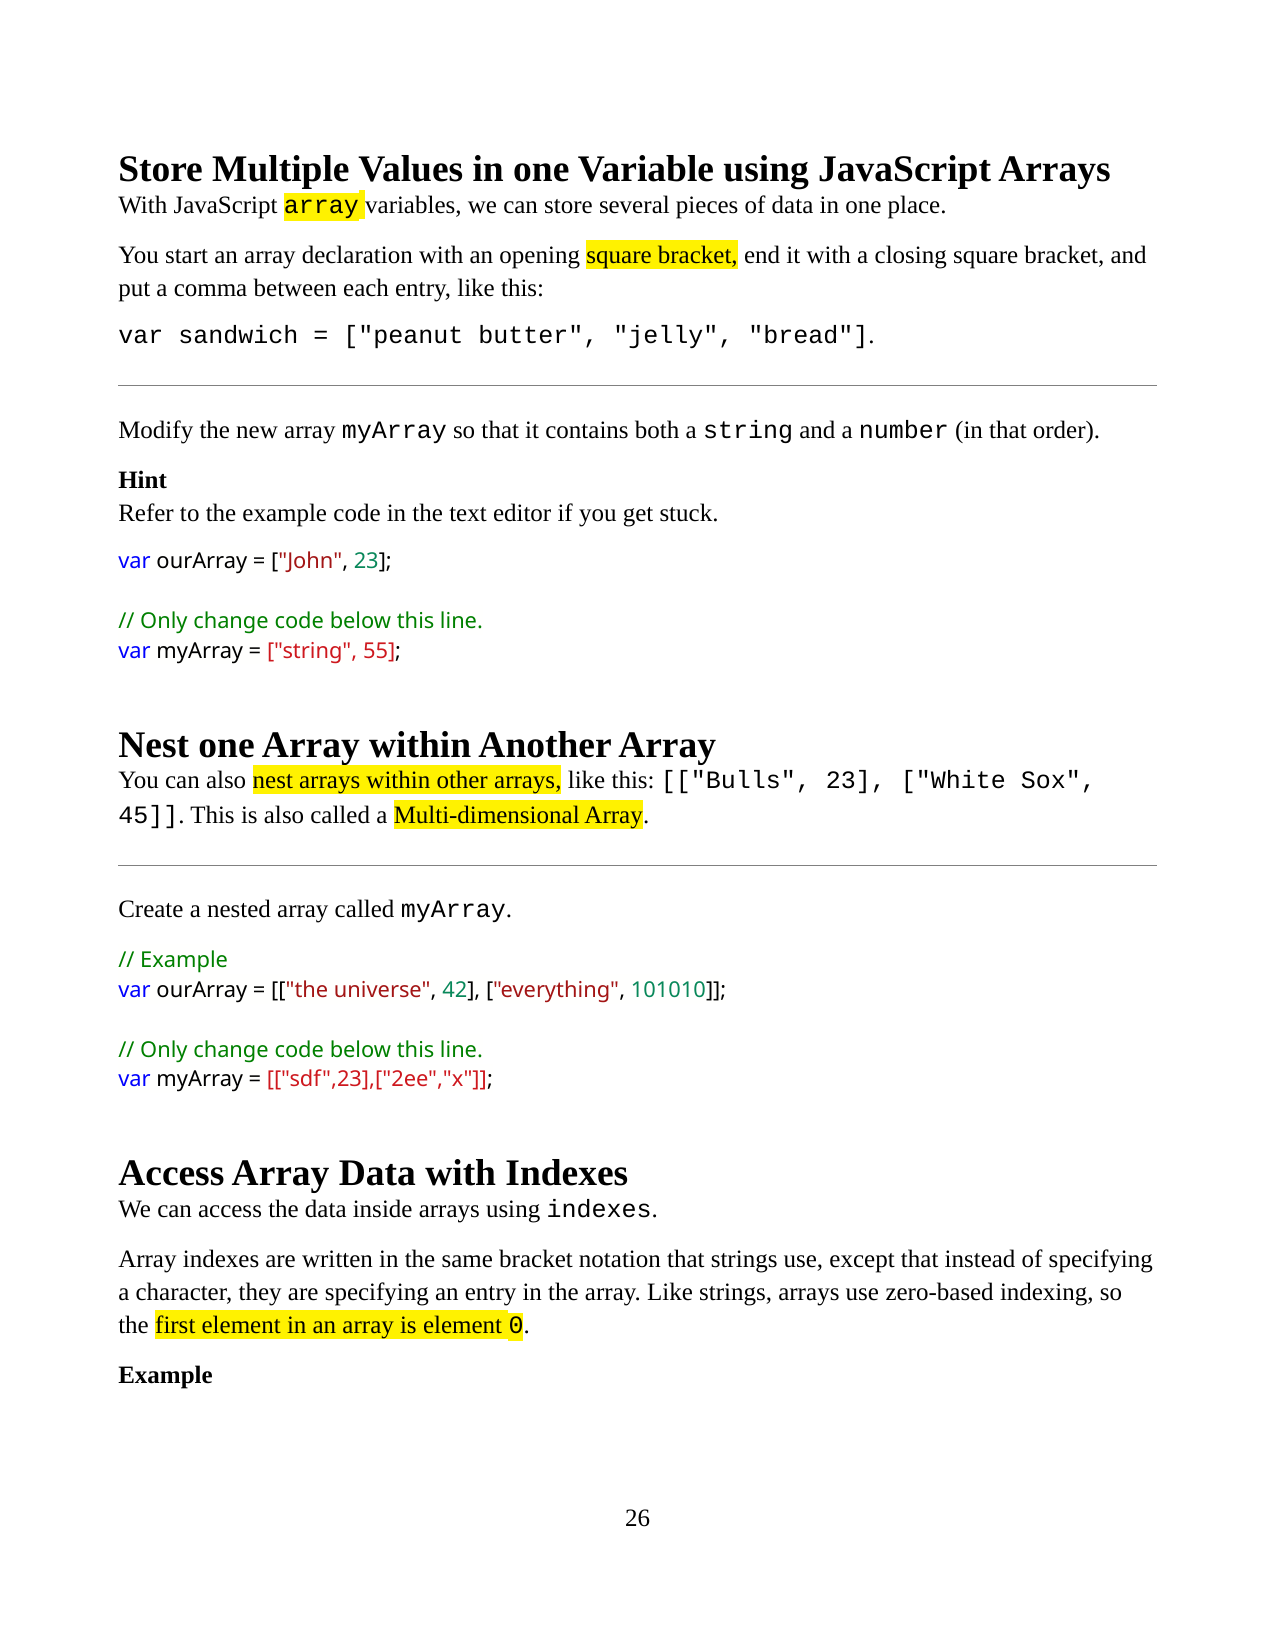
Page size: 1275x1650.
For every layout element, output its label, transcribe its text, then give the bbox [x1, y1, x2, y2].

text // Example [118, 944, 1157, 974]
text // Only change code below this line. [118, 1034, 1157, 1063]
text Example [118, 1360, 1157, 1389]
text // Only change code below this line. [118, 605, 1157, 635]
text With JavaScript array variables, we can store several pieces of data in one place. [118, 190, 1157, 221]
text Modify the new array myArray so that it contains both a string and a number (in that order). [118, 415, 1157, 446]
text Array indexes are written in the same bracket notation that strings use, except that instead of specifying a character, they are specifying an entry in the array. Like strings, arrays use zero-based indexing, so the first element in an array is element 0. [118, 1244, 1157, 1341]
subtitle Access Array Data with Indexes [118, 1151, 1157, 1194]
text var myArray = ["string", 55]; [118, 635, 1157, 664]
subtitle Store Multiple Values in one Variable using JavaScript Arrays [118, 147, 1157, 190]
text Create a nested array called myArray. [118, 894, 1157, 925]
text var sandwich = ["peanut butter", "jelly", "bread"]. [118, 321, 1157, 351]
text Hint Refer to the example code in the text editor if you get stuck. [118, 465, 1157, 527]
text You start an array declaration with an opening square bracket, end it with a closing square bracket, and put a comma between each entry, like this: [118, 240, 1157, 302]
text You can also nest arrays within other arrays, like this: [["Bulls", 23], ["White Sox", 45]]. This is also called a Multi-dimensional Array. [118, 765, 1157, 831]
text var ourArray = [["the universe", 42], ["everything", 101010]]; [118, 974, 1157, 1004]
text var myArray = [["sdf",23],["2ee","x"]]; [118, 1063, 1157, 1093]
text We can access the data inside arrays using indexes. [118, 1194, 1157, 1225]
subtitle Nest one Array within Another Array [118, 722, 1157, 765]
text var ourArray = ["John", 23]; [118, 545, 1157, 575]
